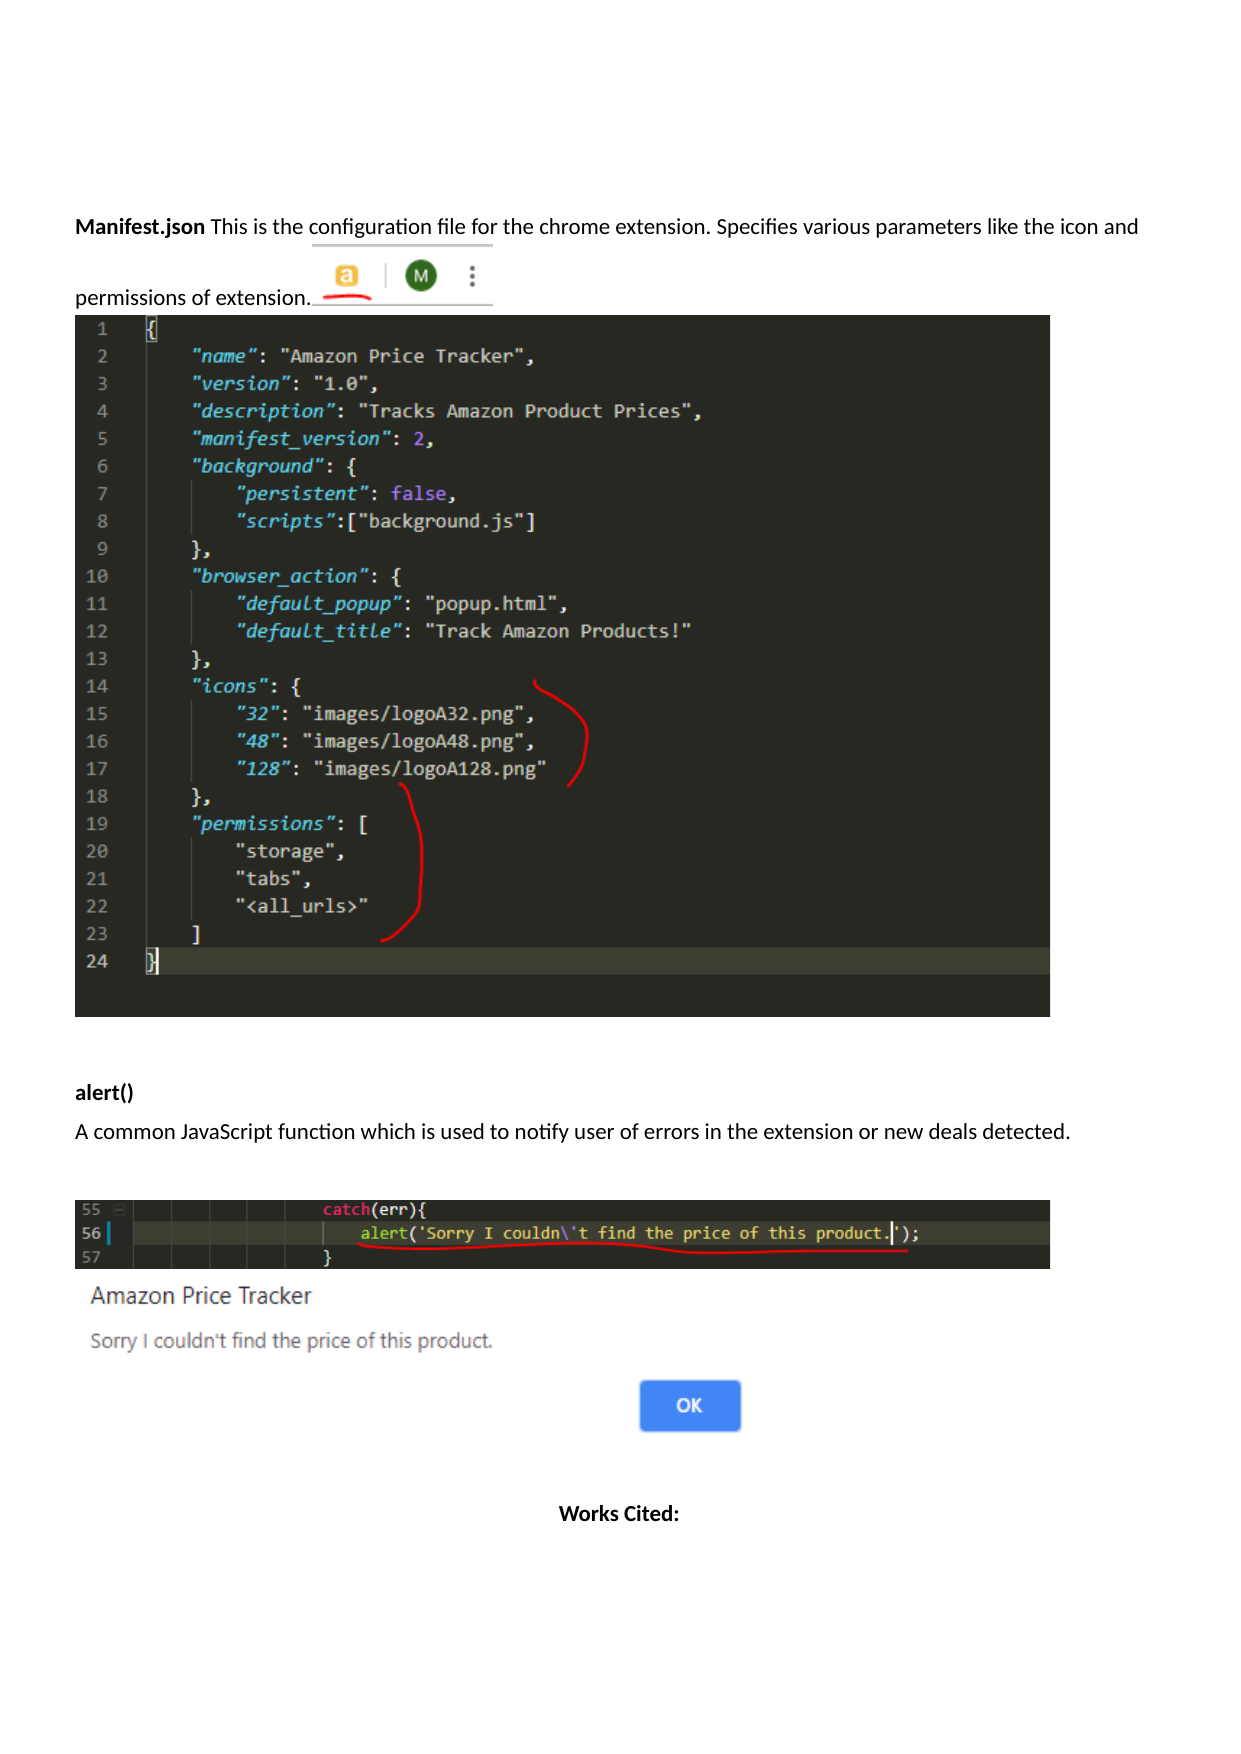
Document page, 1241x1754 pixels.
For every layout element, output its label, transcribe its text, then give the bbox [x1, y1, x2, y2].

text A common JavaScript function which is used to notify user of errors in the extension or new deals detected. [75, 1117, 1163, 1145]
text Works Cited: [75, 1499, 1163, 1527]
picture [75, 1279, 761, 1444]
picture [311, 244, 493, 306]
picture [75, 315, 1050, 1017]
text alert() [75, 1078, 1163, 1106]
picture [75, 1200, 1050, 1269]
text Manifest.json This is the configuration file for the chrome extension. Specifies various parameters like the icon and permissions of extension. [75, 116, 1163, 1017]
